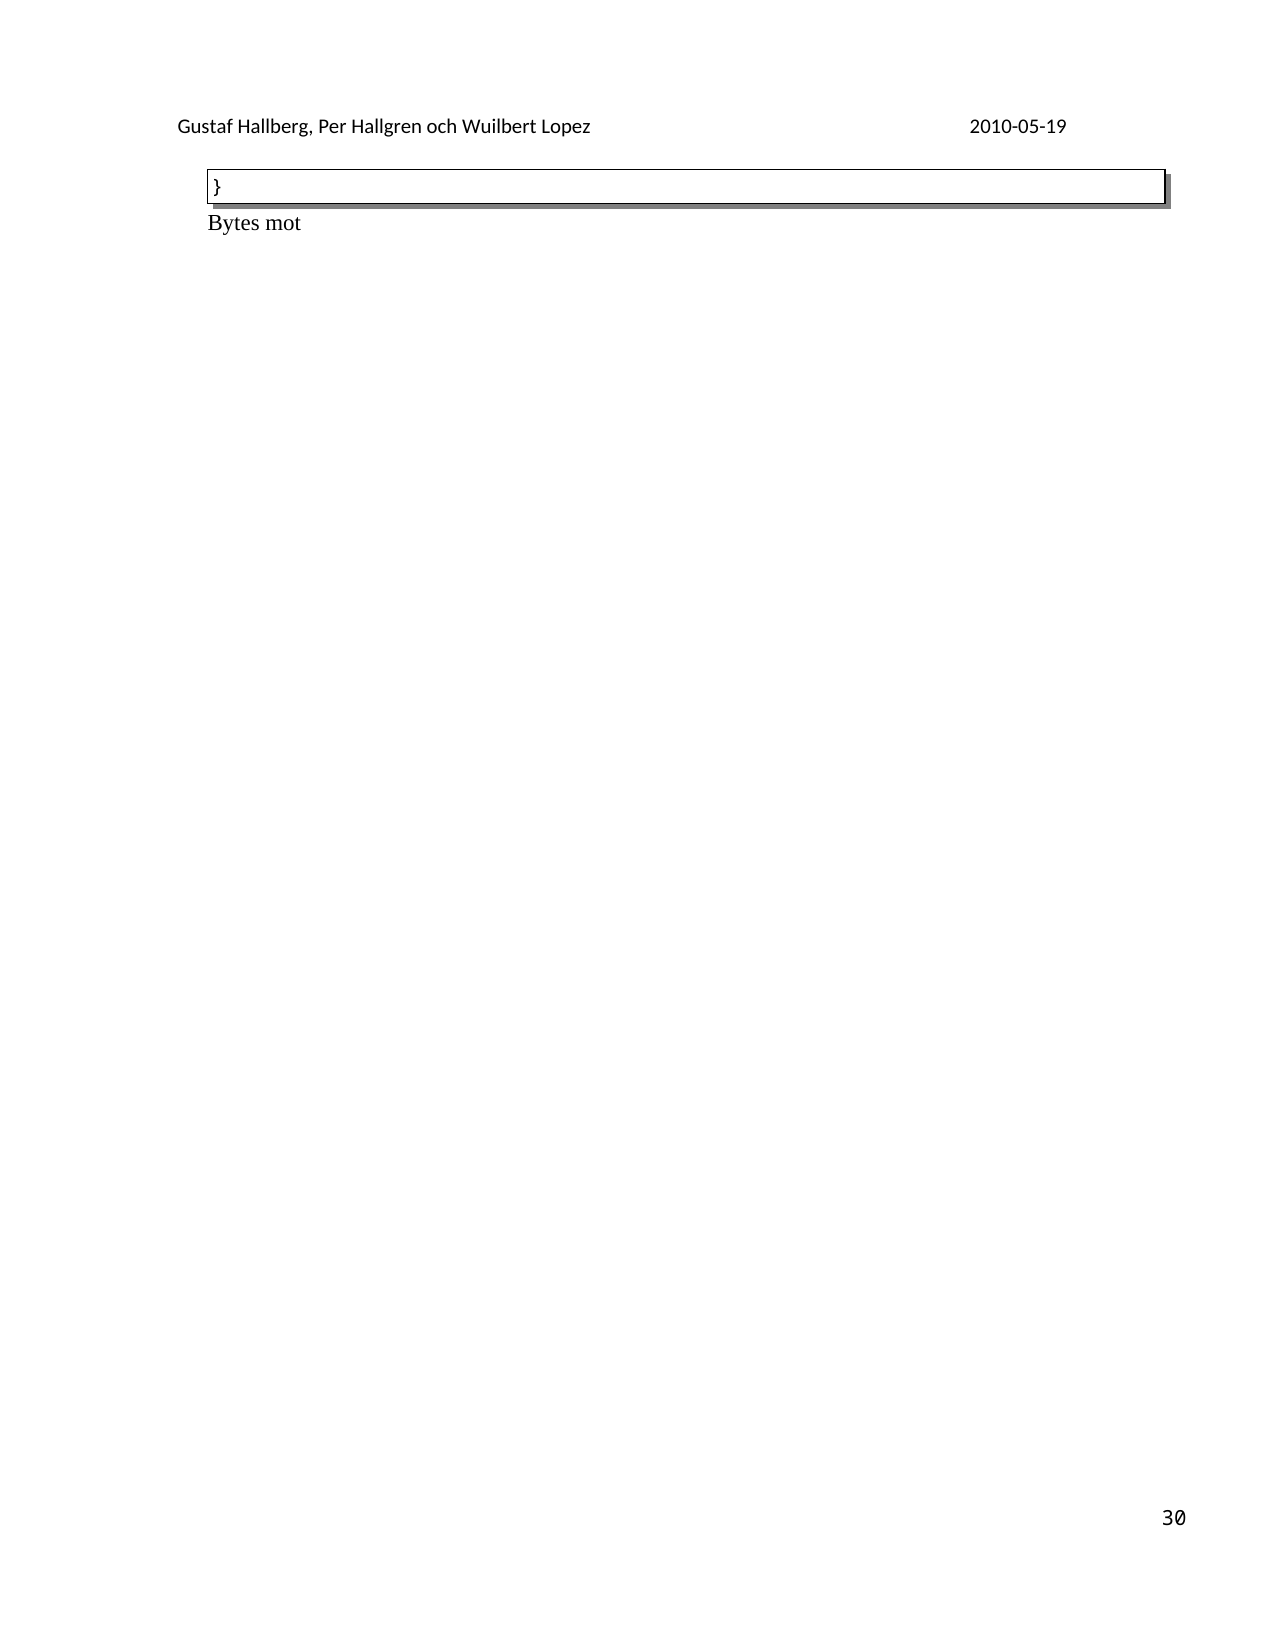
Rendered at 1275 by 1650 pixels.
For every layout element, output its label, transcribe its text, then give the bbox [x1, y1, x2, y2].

text Bytes mot [207, 209, 1171, 235]
text } [208, 170, 1164, 203]
